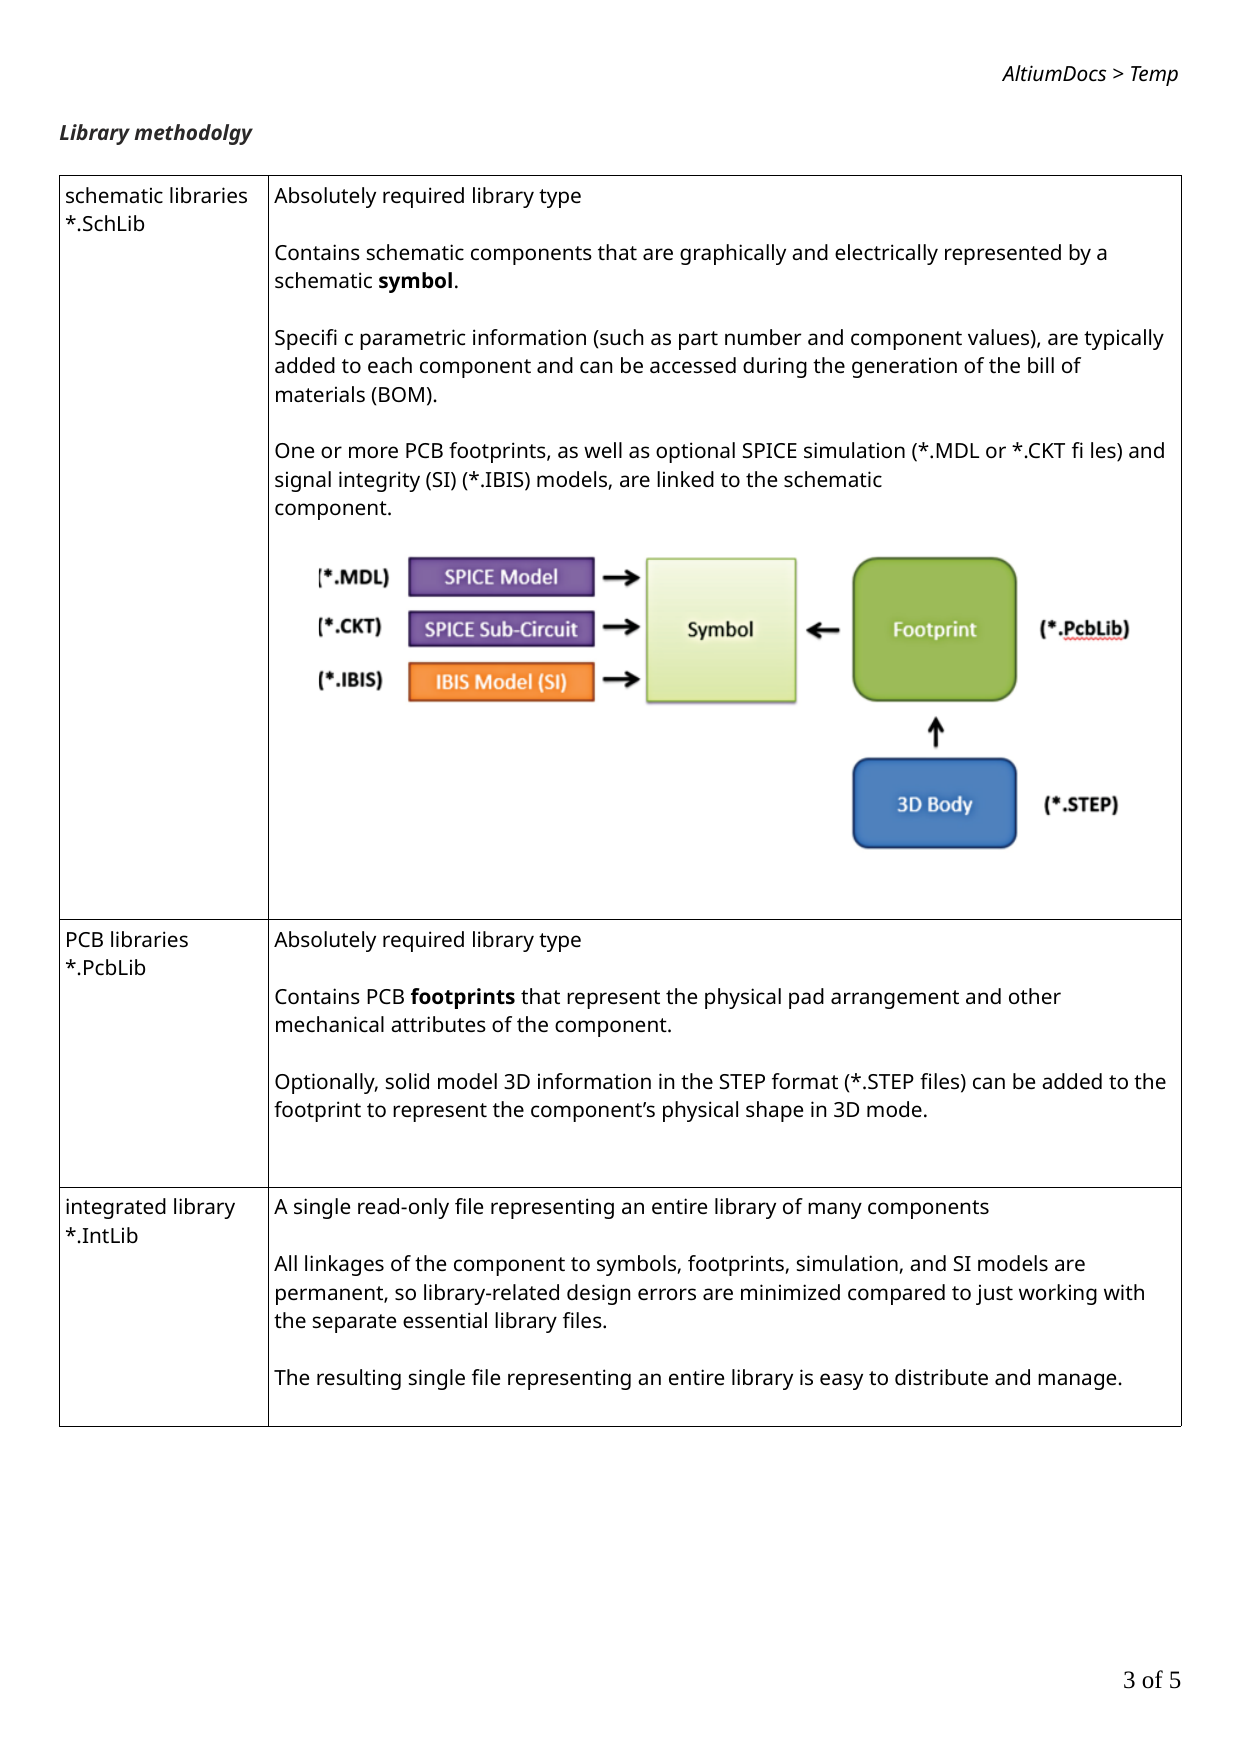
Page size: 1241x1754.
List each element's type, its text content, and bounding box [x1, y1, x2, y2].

table_cell PCB libraries *.PcbLib [60, 920, 268, 1187]
table_header Absolutely required library type Contains schematic components that are graphically and electrically represented by a schematic symbol. Speciﬁ c parametric information (such as part number and component values), are typically added to each component and can be accessed during the generation of the bill of materials (BOM). One or more PCB footprints, as well as optional SPICE simulation (*.MDL or *.CKT ﬁ les) and signal integrity (SI) (*.IBIS) models, are linked to the schematic component. [269, 176, 1181, 919]
table_cell integrated library *.IntLib [60, 1188, 268, 1426]
table_cell A single read-only ﬁle representing an entire library of many components All linkages of the component to symbols, footprints, simulation, and SI models are permanent, so library-related design errors are minimized compared to just working with the separate essential library ﬁles. The resulting single ﬁle representing an entire library is easy to distribute and manage. [269, 1188, 1181, 1426]
picture [318, 550, 1131, 857]
subtitle Library methodolgy [59, 118, 1181, 146]
table_header schematic libraries *.SchLib [60, 176, 268, 919]
table_cell Absolutely required library type Contains PCB footprints that represent the physical pad arrangement and other mechanical attributes of the component. Optionally, solid model 3D information in the STEP format (*.STEP ﬁles) can be added to the footprint to represent the component’s physical shape in 3D mode. [269, 920, 1181, 1187]
